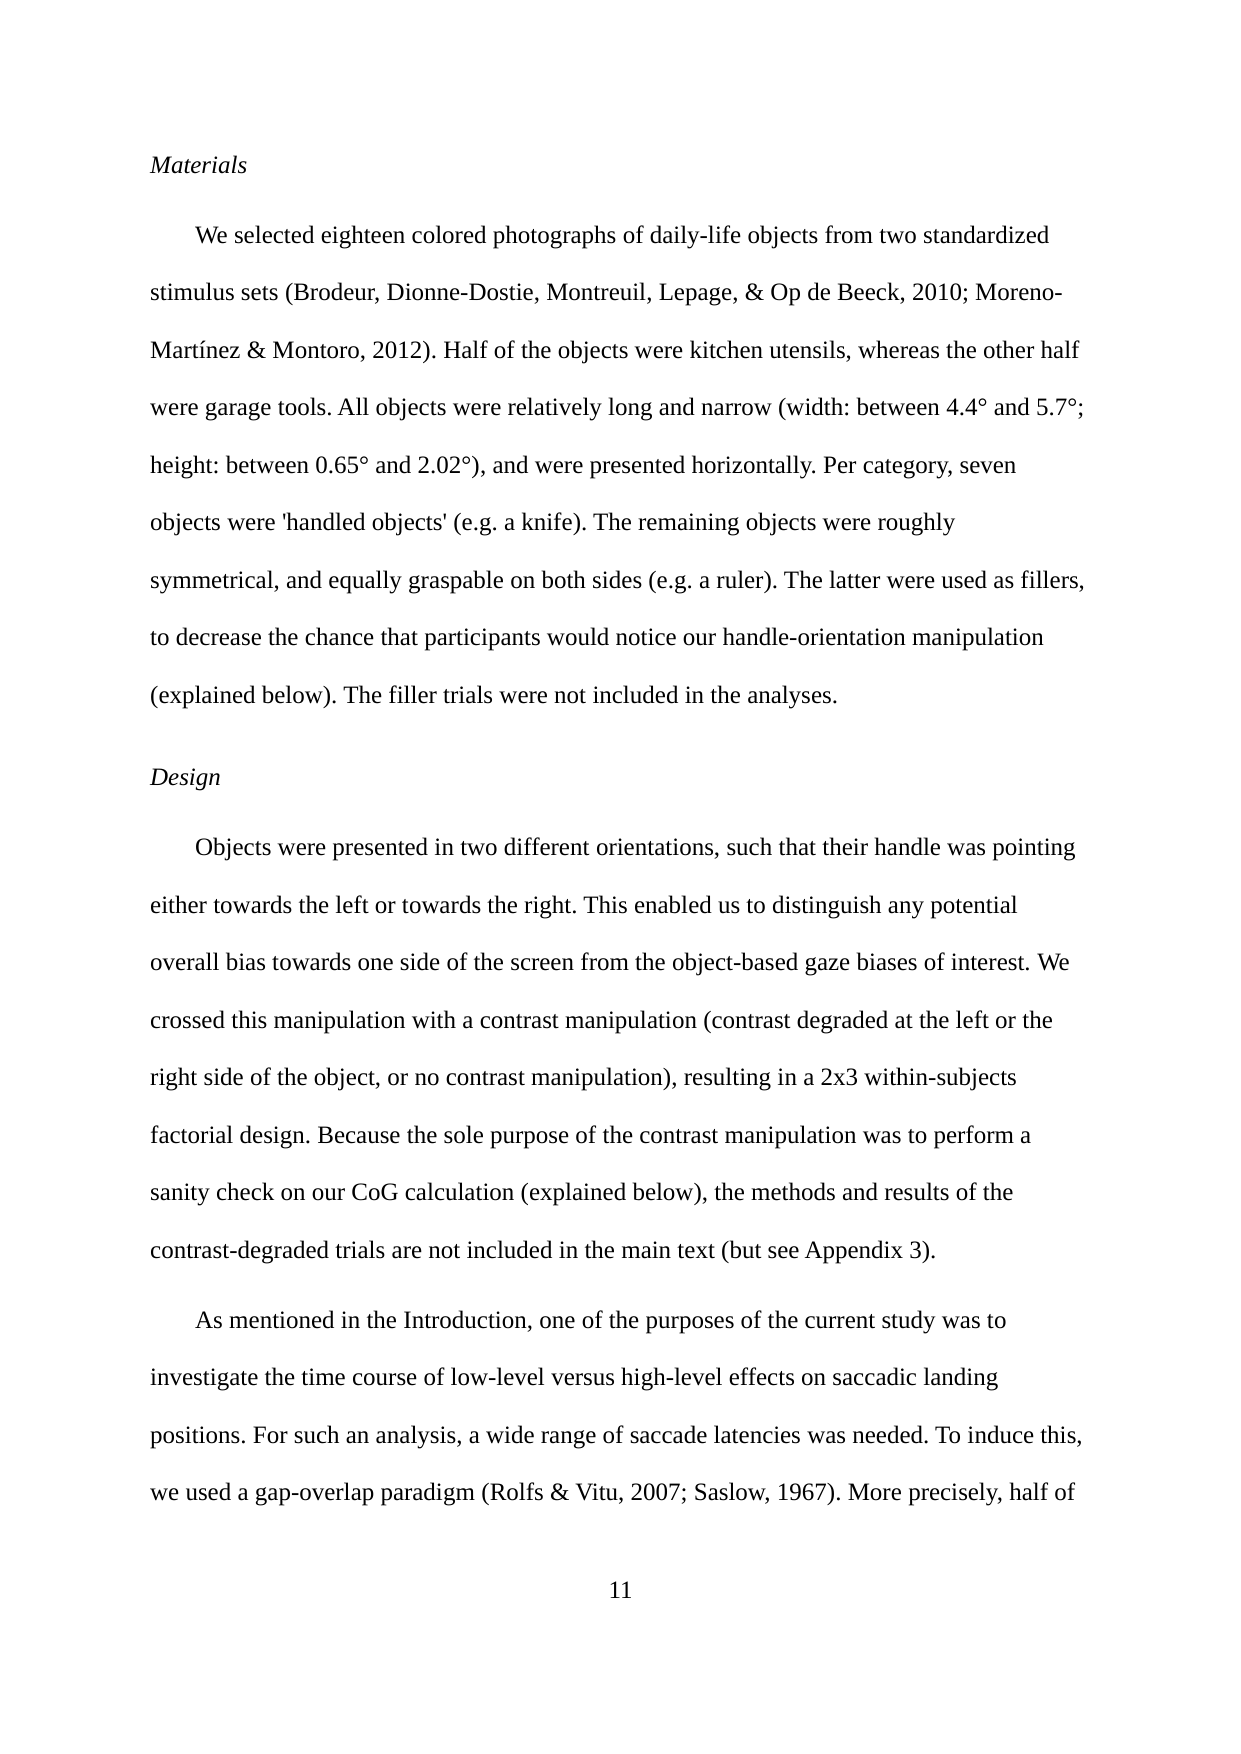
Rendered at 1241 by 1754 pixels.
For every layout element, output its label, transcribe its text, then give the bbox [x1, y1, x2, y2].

text We selected eighteen colored photographs of daily-life objects from two standardized stimulus sets (Brodeur, Dionne-Dostie, Montreuil, Lepage, & Op de Beeck, 2010; Moreno-Martínez & Montoro, 2012). Half of the objects were kitchen utensils, whereas the other half were garage tools. All objects were relatively long and narrow (width: between 4.4° and 5.7°; height: between 0.65° and 2.02°), and were presented horizontally. Per category, seven objects were 'handled objects' (e.g. a knife). The remaining objects were roughly symmetrical, and equally graspable on both sides (e.g. a ruler). The latter were used as fillers, to decrease the chance that participants would notice our handle-orientation manipulation (explained below). The filler trials were not included in the analyses. [150, 220, 1091, 709]
text Objects were presented in two different orientations, such that their handle was pointing either towards the left or towards the right. This enabled us to distinguish any potential overall bias towards one side of the screen from the object-based gaze biases of interest. We crossed this manipulation with a contrast manipulation (contrast degraded at the left or the right side of the object, or no contrast manipulation), resulting in a 2x3 within-subjects factorial design. Because the sole purpose of the contrast manipulation was to perform a sanity check on our CoG calculation (explained below), the methods and results of the contrast-degraded trials are not included in the main text (but see Appendix 3). [150, 832, 1091, 1264]
subtitle Materials [150, 150, 1091, 179]
subtitle Design [150, 762, 1091, 791]
text As mentioned in the Introduction, one of the purposes of the current study was to investigate the time course of low-level versus high-level effects on saccadic landing positions. For such an analysis, a wide range of saccade latencies was needed. To induce this, we used a gap-overlap paradigm (Rolfs & Vitu, 2007; Saslow, 1967). More precisely, half of [150, 1305, 1091, 1506]
